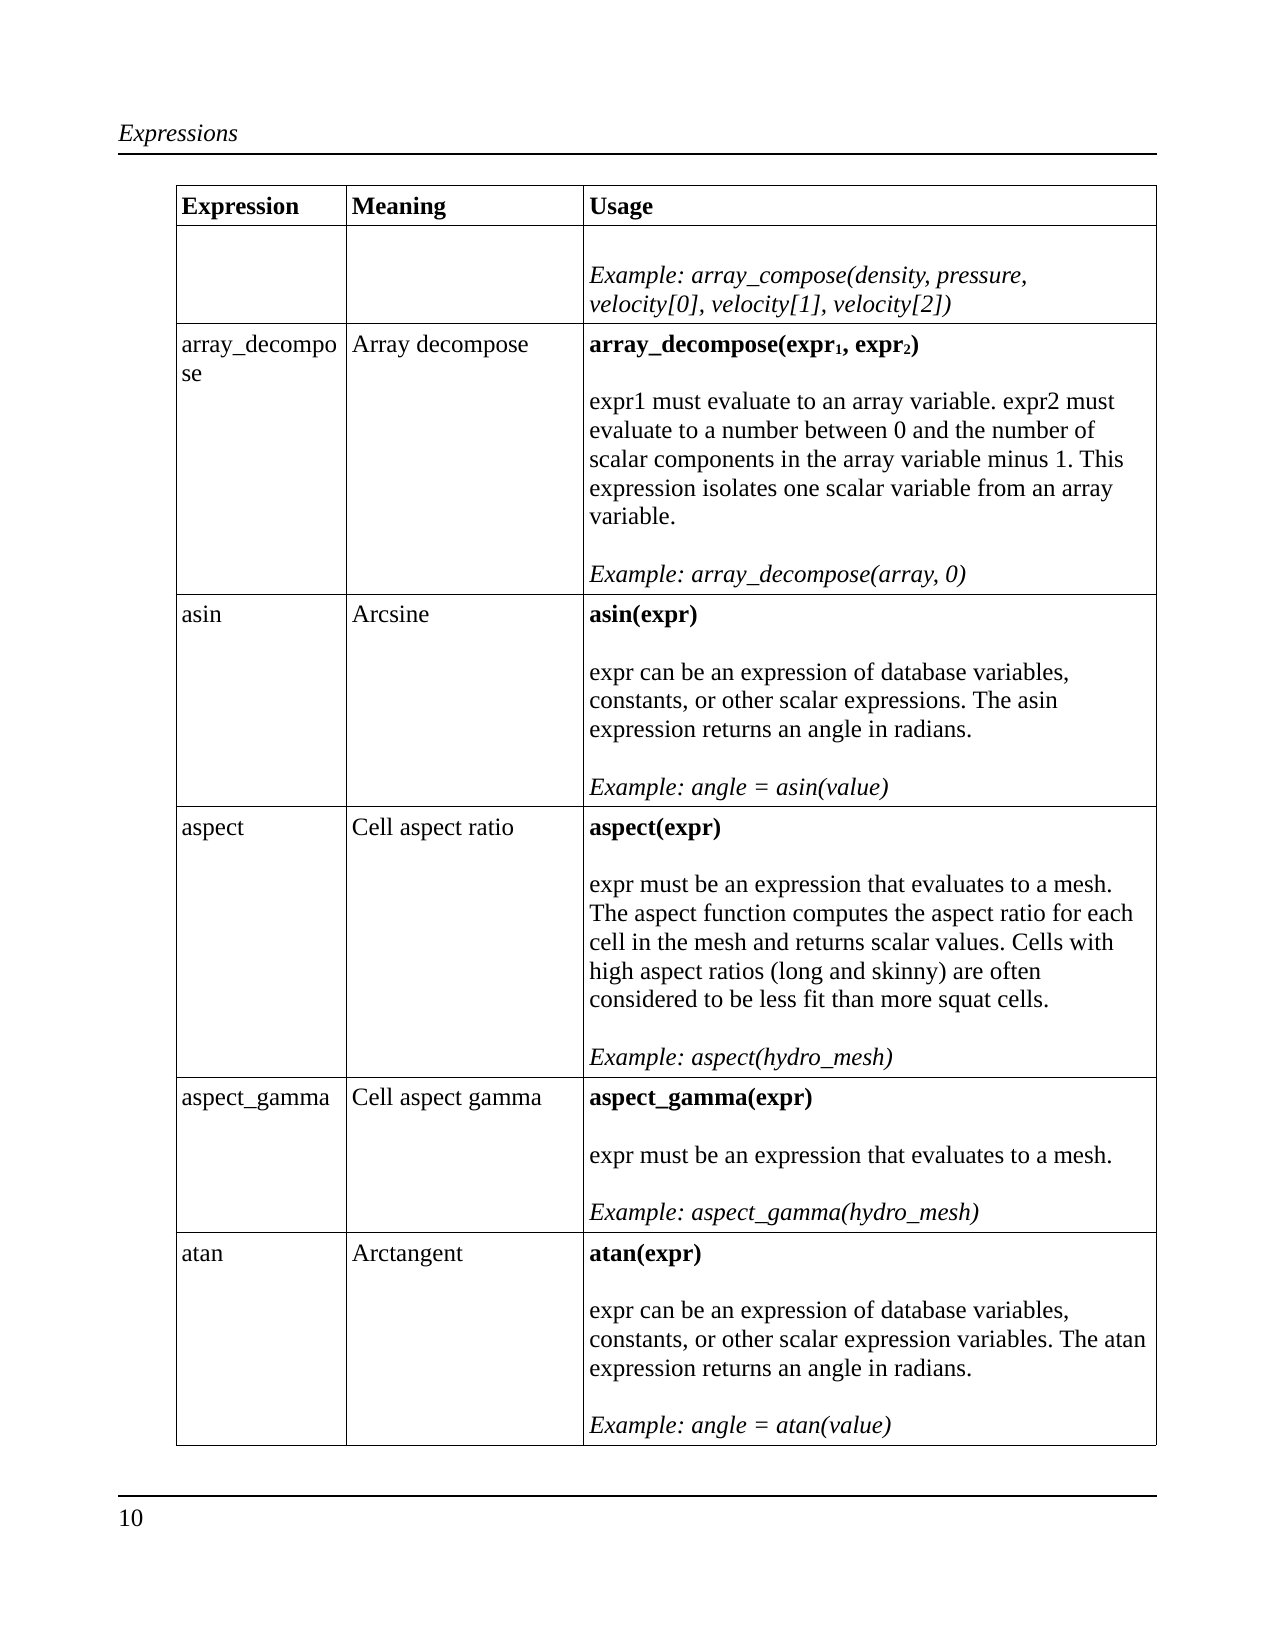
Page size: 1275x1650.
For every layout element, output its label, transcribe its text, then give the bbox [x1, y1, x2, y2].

table_header Usage [584, 186, 1156, 225]
table_cell asin [177, 595, 346, 806]
table_header Expression [177, 186, 346, 225]
table_cell array_decompose [177, 324, 346, 593]
table_cell [177, 226, 346, 323]
table_cell atan(expr) expr can be an expression of database variables, constants, or other scalar expression variables. The atan expression returns an angle in radians. Example: angle = atan(value) [584, 1233, 1156, 1445]
table_cell Example: array_compose(density, pressure, velocity[0], velocity[1], velocity[2]) [584, 226, 1156, 323]
table_cell Array decompose [347, 324, 583, 593]
table_cell aspect_gamma [177, 1078, 346, 1232]
table_cell aspect(expr) expr must be an expression that evaluates to a mesh. The aspect function computes the aspect ratio for each cell in the mesh and returns scalar values. Cells with high aspect ratios (long and skinny) are often considered to be less fit than more squat cells. Example: aspect(hydro_mesh) [584, 807, 1156, 1077]
table_cell Cell aspect gamma [347, 1078, 583, 1232]
table_cell Arctangent [347, 1233, 583, 1445]
table_cell aspect_gamma(expr) expr must be an expression that evaluates to a mesh. Example: aspect_gamma(hydro_mesh) [584, 1078, 1156, 1232]
table_cell aspect [177, 807, 346, 1077]
table_cell [347, 226, 583, 323]
table_cell Arcsine [347, 595, 583, 806]
table_cell atan [177, 1233, 346, 1445]
table_cell Cell aspect ratio [347, 807, 583, 1077]
table_cell array_decompose(expr1, expr2) expr1 must evaluate to an array variable. expr2 must evaluate to a number between 0 and the number of scalar components in the array variable minus 1. This expression isolates one scalar variable from an array variable. Example: array_decompose(array, 0) [584, 324, 1156, 593]
table_header Meaning [347, 186, 583, 225]
table_cell asin(expr) expr can be an expression of database variables, constants, or other scalar expressions. The asin expression returns an angle in radians. Example: angle = asin(value) [584, 595, 1156, 806]
